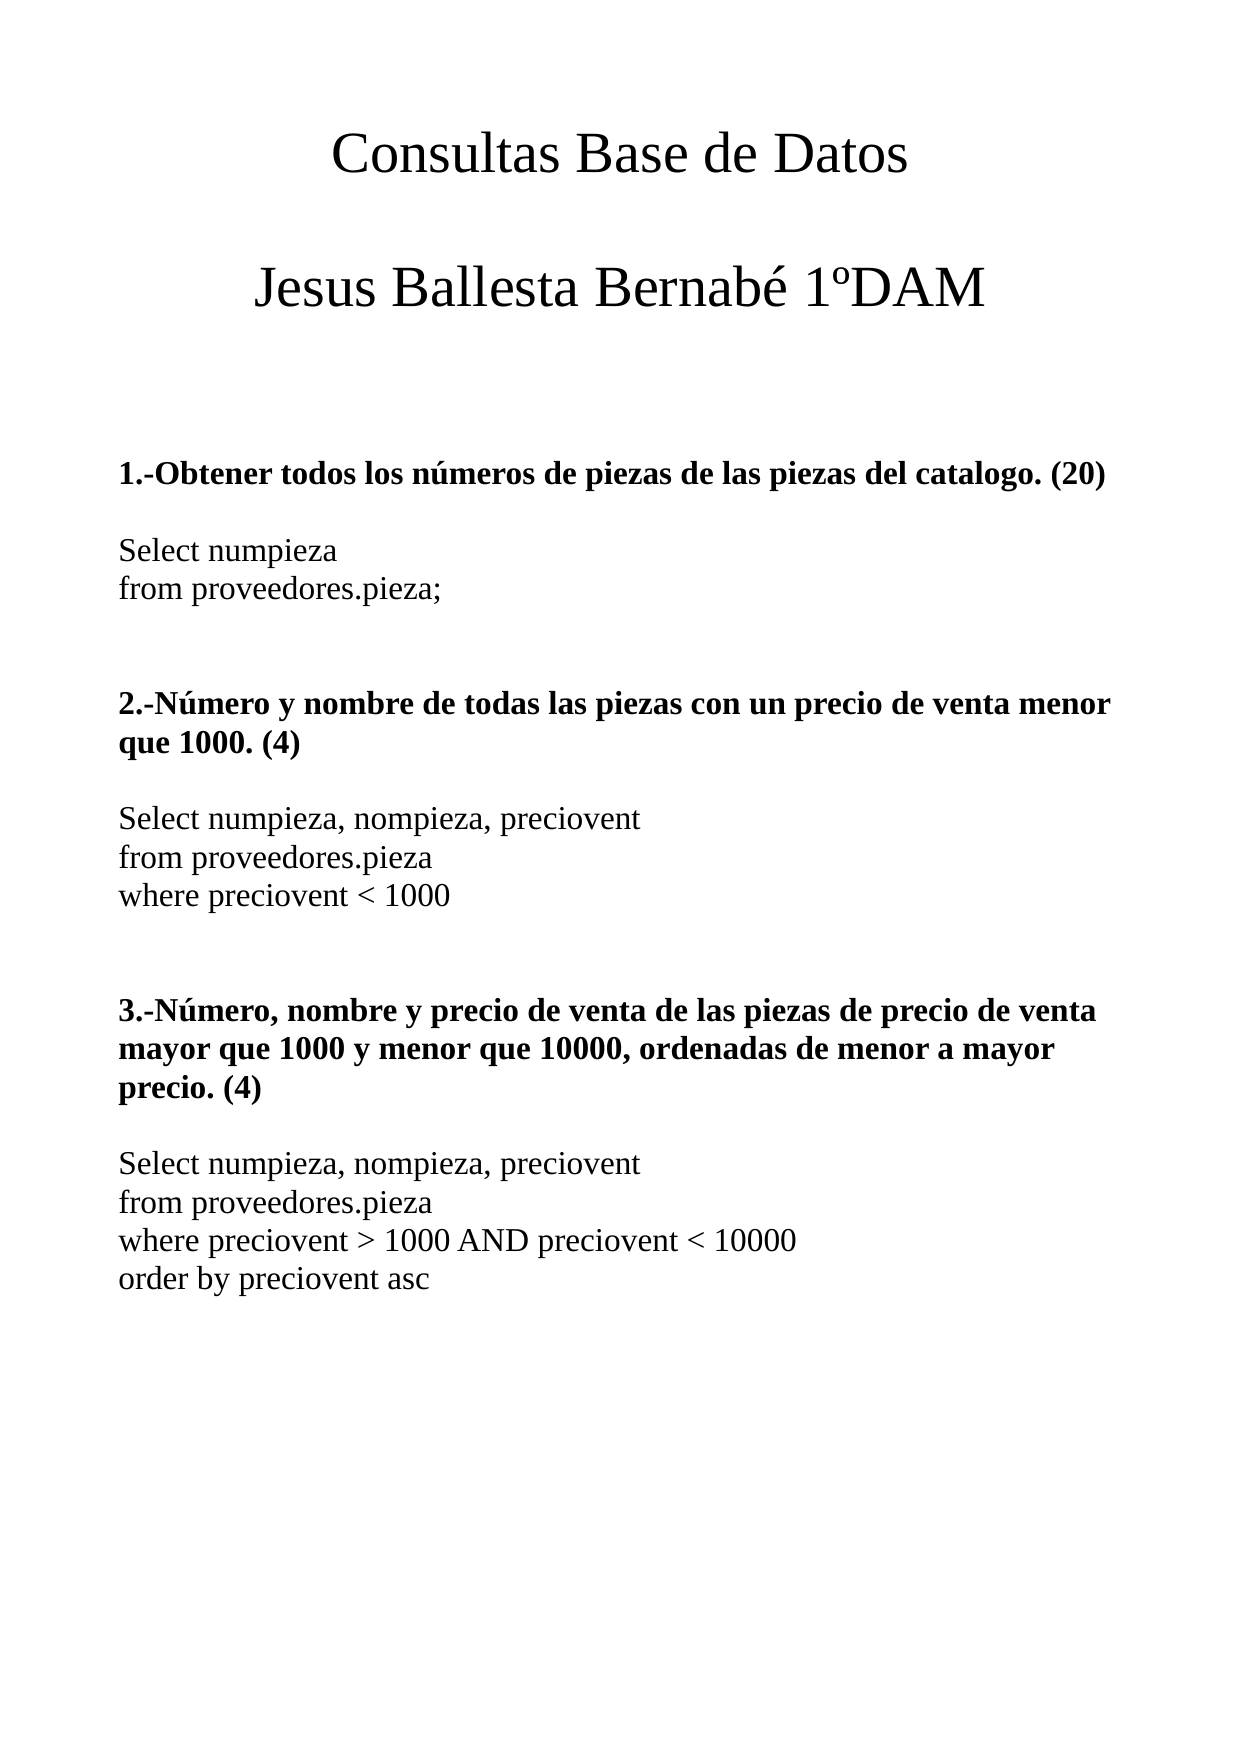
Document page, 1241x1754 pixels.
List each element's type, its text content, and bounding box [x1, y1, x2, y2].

text Jesus Ballesta Bernabé 1ºDAM [118, 252, 1122, 319]
text from proveedores.pieza [118, 837, 1122, 875]
text from proveedores.pieza [118, 1182, 1122, 1220]
text 3.-Número, nombre y precio de venta de las piezas de precio de venta mayor que 1000 y menor que 10000, ordenadas de menor a mayor precio. (4) [118, 990, 1122, 1105]
text Select numpieza [118, 530, 1122, 568]
text Consultas Base de Datos [118, 118, 1122, 185]
text where preciovent > 1000 AND preciovent < 10000 [118, 1220, 1122, 1258]
text order by preciovent asc [118, 1258, 1122, 1297]
text Select numpieza, nompieza, preciovent [118, 1143, 1122, 1182]
text 2.-Número y nombre de todas las piezas con un precio de venta menor que 1000. (4) [118, 683, 1122, 760]
text 1.-Obtener todos los números de piezas de las piezas del catalogo. (20) [118, 453, 1122, 492]
text Select numpieza, nompieza, preciovent [118, 798, 1122, 837]
text from proveedores.pieza; [118, 568, 1122, 607]
text where preciovent < 1000 [118, 875, 1122, 913]
